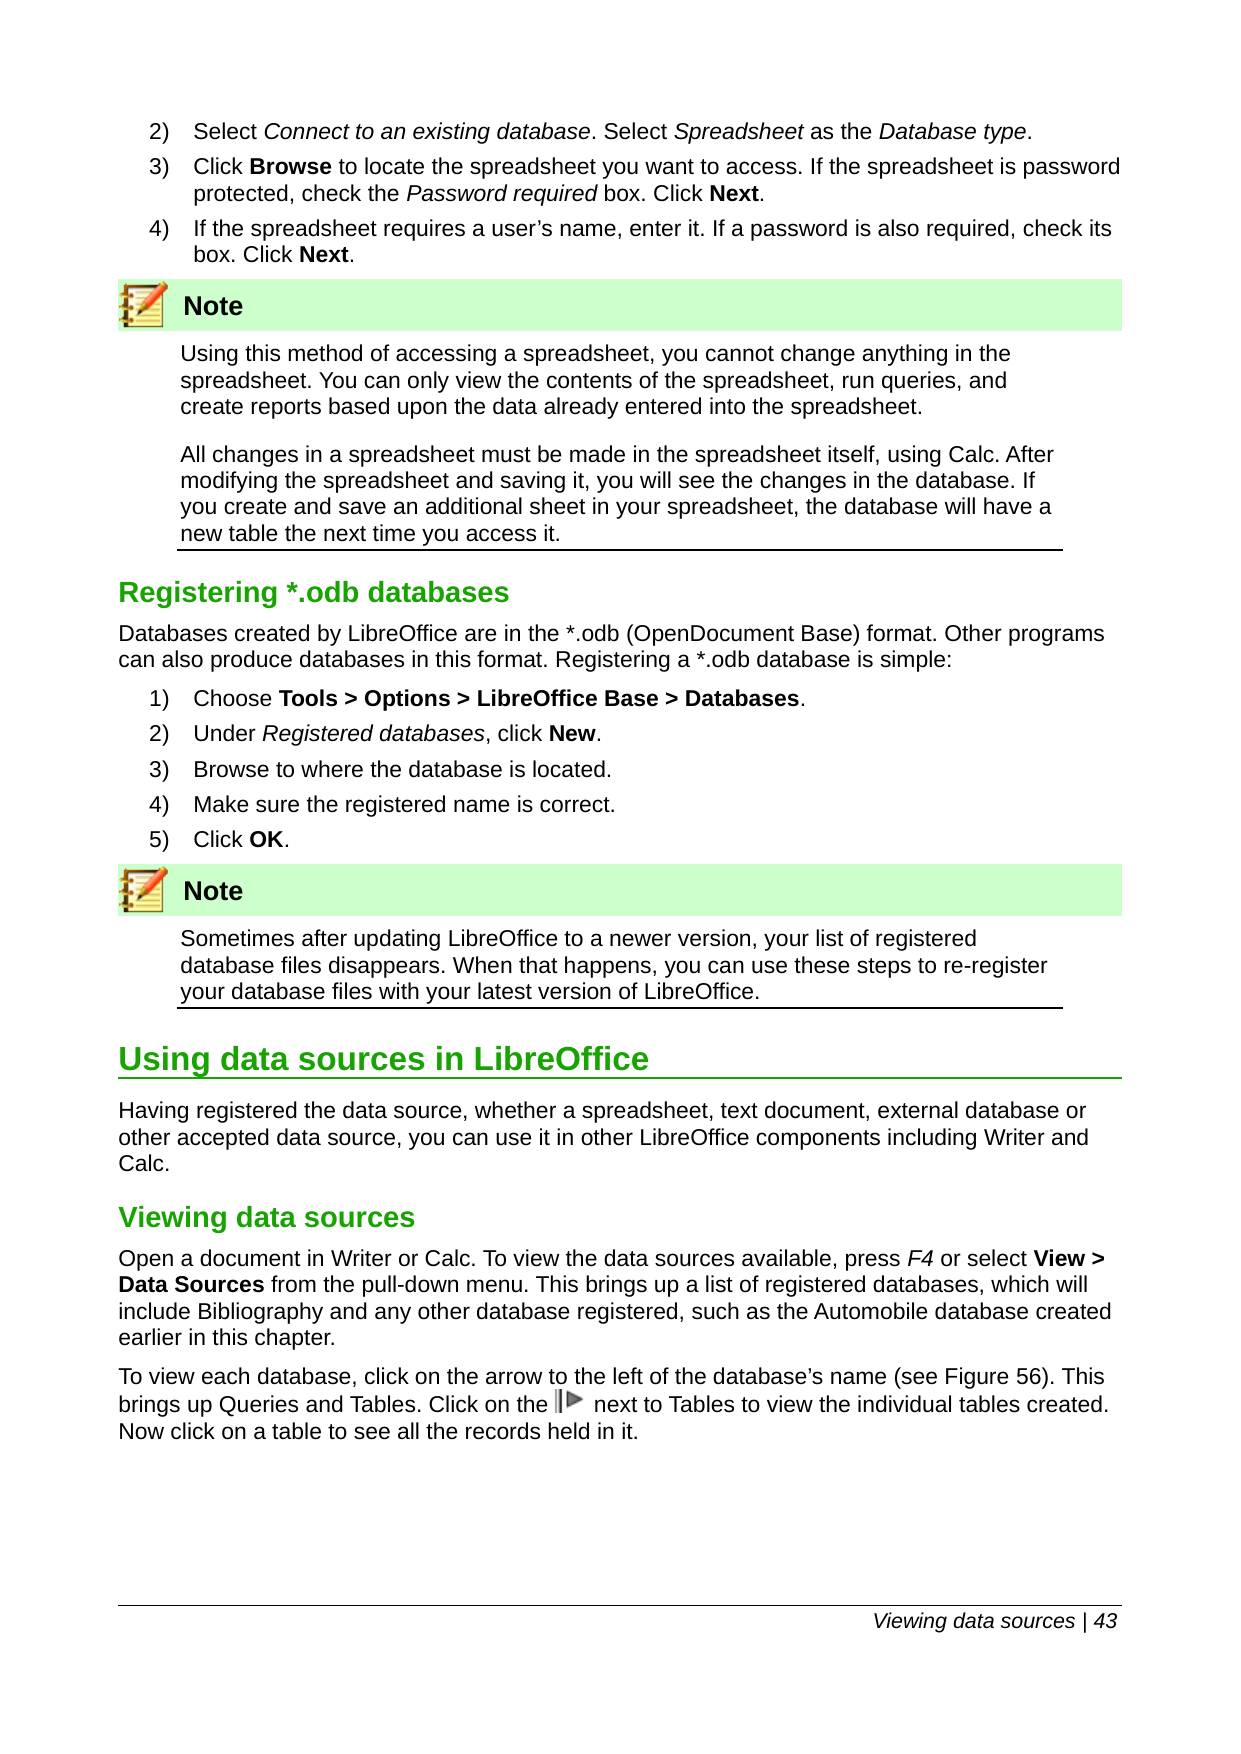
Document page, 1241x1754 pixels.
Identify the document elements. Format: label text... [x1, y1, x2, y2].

list Under Registered databases, click New. [169, 720, 1122, 747]
list Choose Tools > Options > LibreOffice Base > Databases. [169, 685, 1122, 712]
list Browse to where the database is located. [169, 756, 1122, 782]
text All changes in a spreadsheet must be made in the spreadsheet itself, using Calc. After modifying the spreadsheet and saving it, you will see the changes in the database. If you create and save an additional sheet in your spreadsheet, the database will have a new table the next time you access it. [177, 437, 1063, 549]
list Click Browse to locate the spreadsheet you want to access. If the spreadsheet is password protected, check the Password required box. Click Next. [169, 153, 1122, 206]
text Using this method of accessing a spreadsheet, you cannot change anything in the spreadsheet. You can only view the contents of the spreadsheet, run queries, and create reports based upon the data already entered into the spreadsheet. [177, 337, 1063, 419]
picture [119, 865, 170, 916]
list Click OK. [169, 826, 1122, 852]
subtitle Note [118, 864, 1122, 916]
list Make sure the registered name is correct. [169, 791, 1122, 817]
list Select Connect to an existing database. Select Spreadsheet as the Database type. [169, 118, 1122, 144]
subtitle Note [118, 279, 1122, 331]
text Having registered the data source, whether a spreadsheet, text document, external database or other accepted data source, you can use it in other LibreOffice components including Writer and Calc. [118, 1097, 1122, 1176]
text Databases created by LibreOffice are in the *.odb (OpenDocument Base) format. Other programs can also produce databases in this format. Registering a *.odb database is simple: [118, 620, 1122, 673]
subtitle Using data sources in LibreOffice [118, 1039, 1122, 1077]
text Open a document in Writer or Calc. To view the data sources available, press F4 or select View > Data Sources from the pull-down menu. This brings up a list of registered databases, which will include Bibliography and any other database registered, such as the Automobile database created earlier in this chapter. [118, 1245, 1122, 1351]
picture [554, 1389, 588, 1413]
list If the spreadsheet requires a user’s name, enter it. If a password is also required, check its box. Click Next. [169, 215, 1122, 268]
text Sometimes after updating LibreOffice to a newer version, your list of registered database files disappears. When that happens, you can use these steps to re-register your database files with your latest version of LibreOffice. [177, 922, 1063, 1007]
subtitle Viewing data sources [118, 1200, 1122, 1233]
subtitle Registering *.odb databases [118, 575, 1122, 608]
picture [119, 280, 170, 331]
text To view each database, click on the arrow to the left of the database’s name (see Figure 56). This brings up Queries and Tables. Click on the next to Tables to view the individual tables created. Now click on a table to see all the records held in it. [118, 1363, 1122, 1444]
